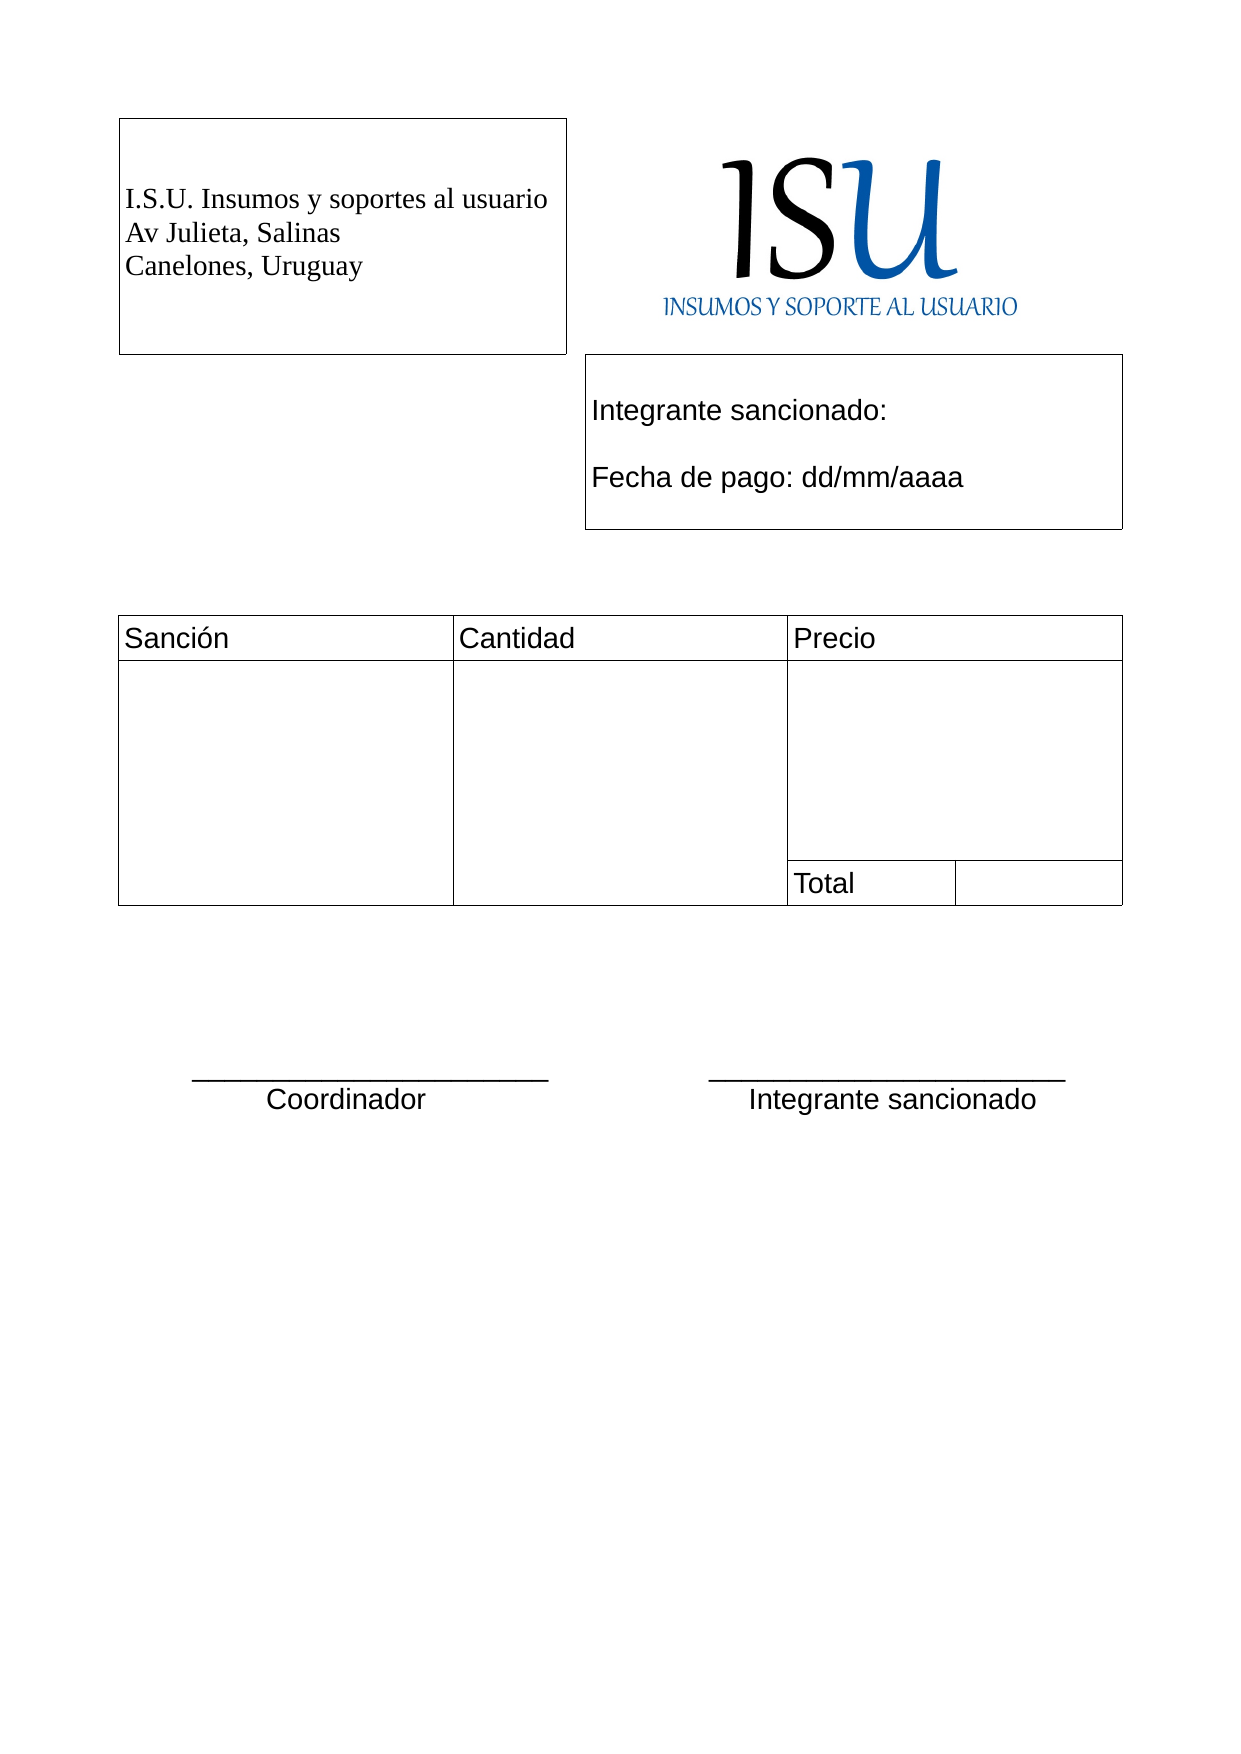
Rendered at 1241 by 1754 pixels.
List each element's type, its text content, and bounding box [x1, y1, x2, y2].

table_header Precio [788, 616, 1122, 660]
table_header Integrante sancionado: Fecha de pago: dd/mm/aaaa [586, 355, 1122, 528]
table_header Cantidad [454, 616, 787, 660]
table_cell [119, 661, 453, 905]
text Coordinador Integrante sancionado [118, 1082, 1122, 1116]
table_cell [454, 661, 787, 905]
table_cell Total [788, 861, 955, 905]
table_header Sanción [119, 616, 453, 660]
table_cell [788, 661, 1122, 860]
table_header I.S.U. Insumos y soportes al usuario Av Julieta, Salinas Canelones, Uruguay [120, 119, 566, 354]
text ______________________ ______________________ [118, 1049, 1122, 1082]
table_cell [956, 861, 1122, 905]
picture [641, 122, 1044, 346]
